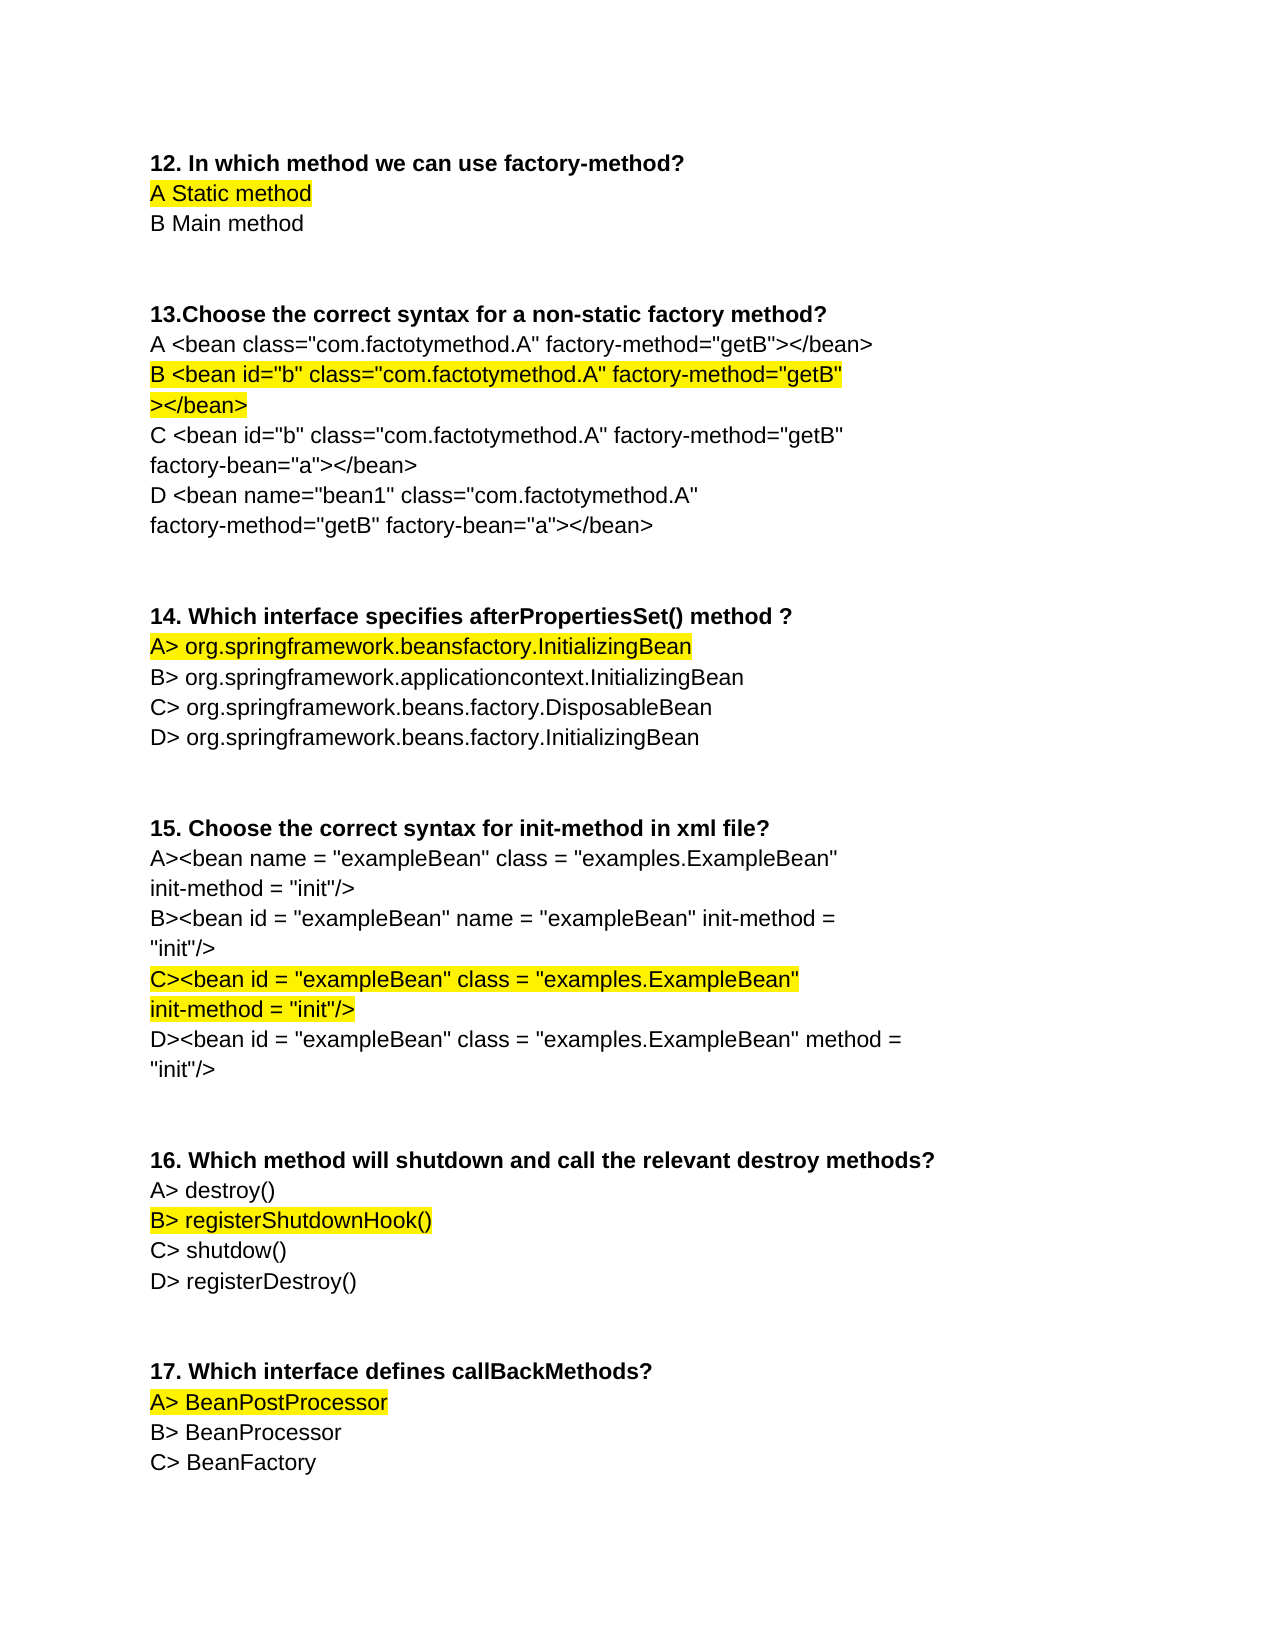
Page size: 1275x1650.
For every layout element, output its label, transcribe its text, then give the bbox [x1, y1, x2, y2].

text A><bean name = "exampleBean" class = "examples.ExampleBean" [150, 845, 1125, 871]
text B> BeanProcessor [150, 1419, 1125, 1445]
text C <bean id="b" class="com.factotymethod.A" factory-method="getB" [150, 422, 1125, 448]
text A> org.springframework.beansfactory.InitializingBean [150, 633, 1125, 660]
text C> BeanFactory [150, 1449, 1125, 1475]
text init-method = "init"/> [150, 996, 1125, 1022]
text C><bean id = "exampleBean" class = "examples.ExampleBean" [150, 966, 1125, 992]
text D><bean id = "exampleBean" class = "examples.ExampleBean" method = [150, 1026, 1125, 1052]
text 16. Which method will shutdown and call the relevant destroy methods? [150, 1147, 1125, 1173]
text 13.Choose the correct syntax for a non-static factory method? [150, 301, 1125, 327]
text factory-method="getB" factory-bean="a"></bean> [150, 512, 1125, 539]
text 15. Choose the correct syntax for init-method in xml file? [150, 814, 1125, 841]
text "init"/> [150, 1056, 1125, 1083]
text A <bean class="com.factotymethod.A" factory-method="getB"></bean> [150, 331, 1125, 358]
text D> org.springframework.beans.factory.InitializingBean [150, 724, 1125, 750]
text A Static method [150, 180, 1125, 207]
text factory-bean="a"></bean> [150, 452, 1125, 478]
text A> destroy() [150, 1177, 1125, 1203]
text A> BeanPostProcessor [150, 1388, 1125, 1415]
text B <bean id="b" class="com.factotymethod.A" factory-method="getB" [150, 361, 1125, 388]
text B><bean id = "exampleBean" name = "exampleBean" init-method = [150, 905, 1125, 932]
text C> org.springframework.beans.factory.DisposableBean [150, 694, 1125, 720]
text D <bean name="bean1" class="com.factotymethod.A" [150, 482, 1125, 509]
text D> registerDestroy() [150, 1268, 1125, 1294]
text init-method = "init"/> [150, 875, 1125, 901]
text ></bean> [150, 392, 1125, 418]
text C> shutdow() [150, 1237, 1125, 1264]
text B> org.springframework.applicationcontext.InitializingBean [150, 663, 1125, 690]
text 17. Which interface defines callBackMethods? [150, 1358, 1125, 1385]
text 14. Which interface specifies afterPropertiesSet() method ? [150, 603, 1125, 629]
text B> registerShutdownHook() [150, 1207, 1125, 1234]
text 12. In which method we can use factory-method? [150, 150, 1125, 176]
text B Main method [150, 210, 1125, 237]
text "init"/> [150, 935, 1125, 962]
